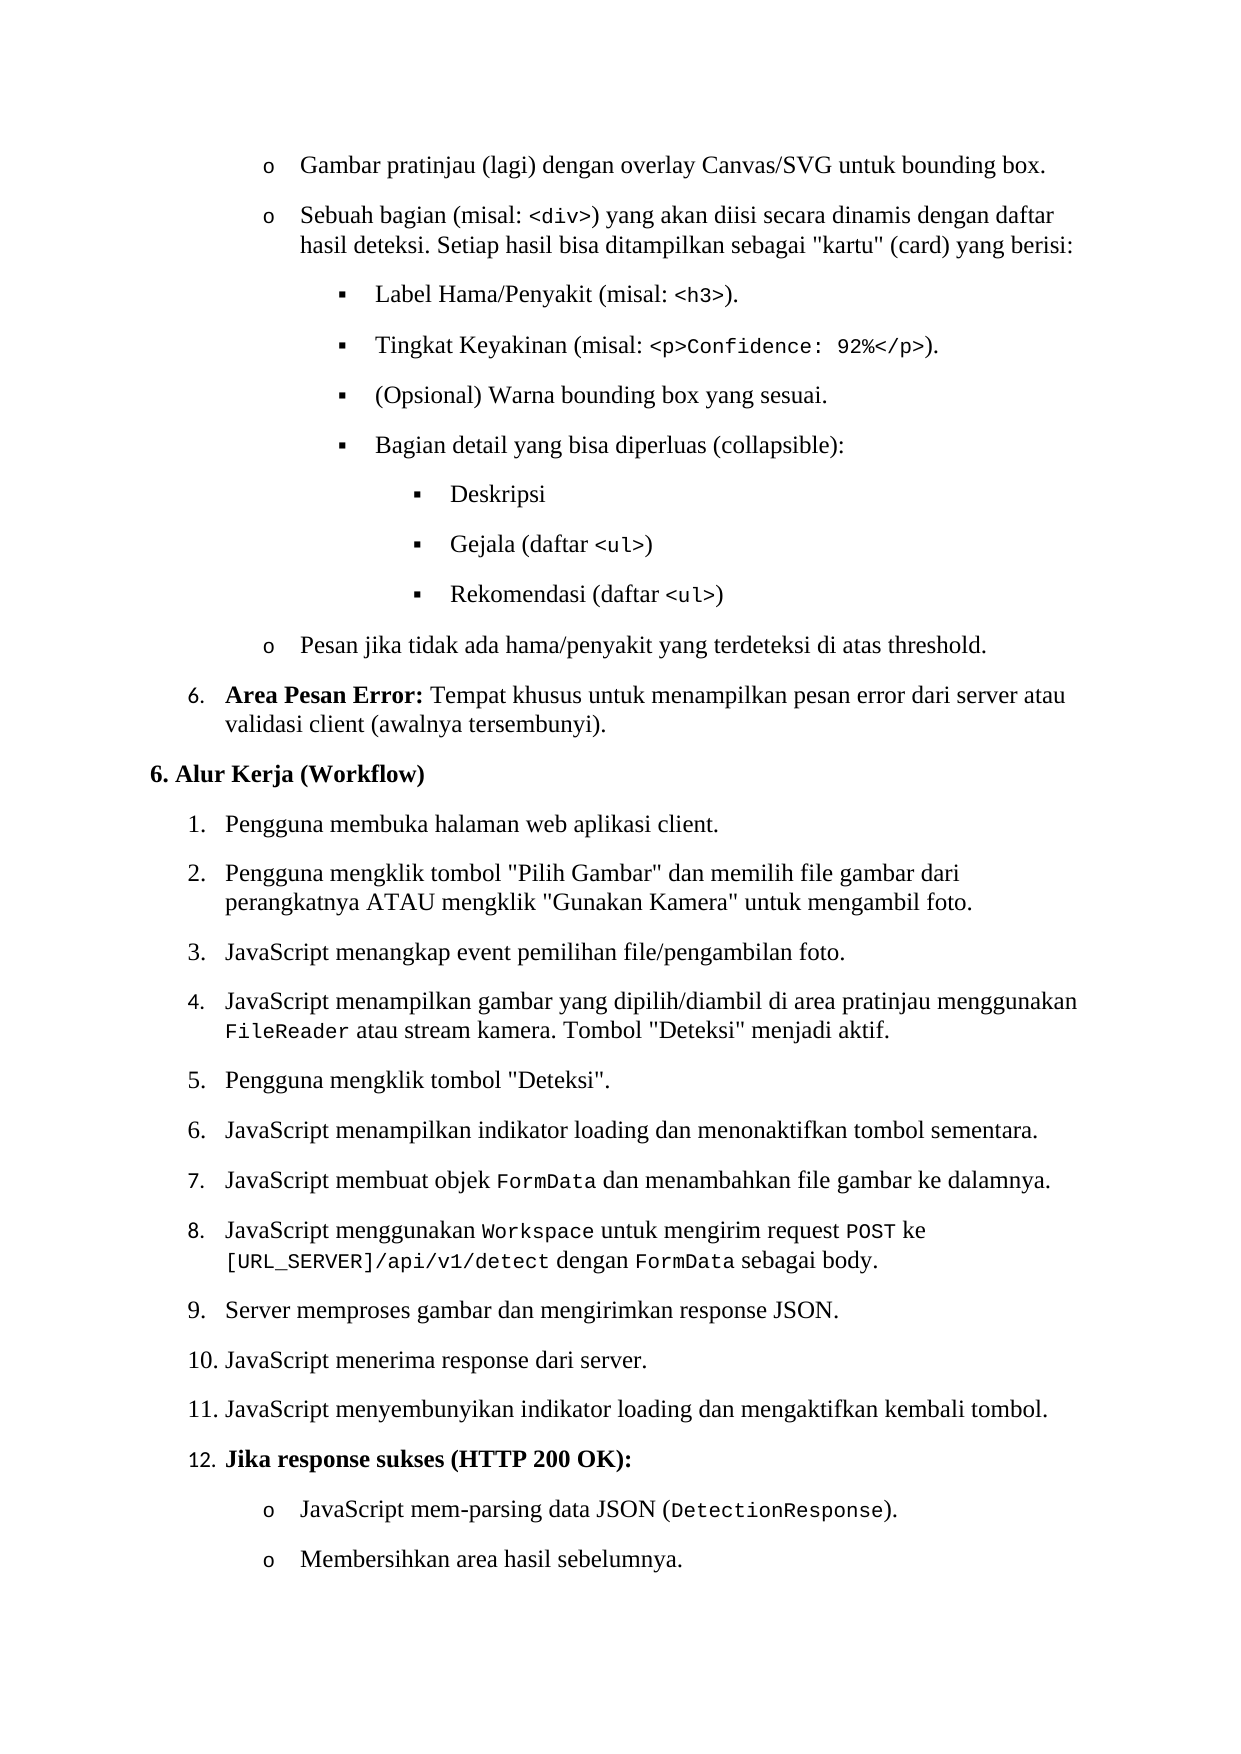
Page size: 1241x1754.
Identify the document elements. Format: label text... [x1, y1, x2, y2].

list Label Hama/Penyakit (misal: <h3>). [337, 279, 1090, 309]
list JavaScript membuat objek FormData dan menambahkan file gambar ke dalamnya. [187, 1165, 1090, 1194]
list Sebuah bagian (misal: <div>) yang akan diisi secara dinamis dengan daftar hasil deteksi. Setiap hasil bisa ditampilkan sebagai "kartu" (card) yang berisi: [262, 200, 1090, 259]
list JavaScript menggunakan Workspace untuk mengirim request POST ke [URL_SERVER]/api/v1/detect dengan FormData sebagai body. [187, 1215, 1090, 1274]
list Gejala (daftar <ul>) [412, 529, 1090, 559]
list Area Pesan Error: Tempat khusus untuk menampilkan pesan error dari server atau validasi client (awalnya tersembunyi). [187, 680, 1090, 738]
list Rekomendasi (daftar <ul>) [412, 579, 1090, 609]
list Pengguna mengklik tombol "Deteksi". [187, 1066, 1090, 1094]
list Deskripsi [412, 479, 1090, 508]
list Pesan jika tidak ada hama/penyakit yang terdeteksi di atas threshold. [262, 630, 1090, 659]
list Membersihkan area hasil sebelumnya. [262, 1544, 1090, 1574]
list JavaScript menampilkan gambar yang dipilih/diambil di area pratinjau menggunakan FileReader atau stream kamera. Tombol "Deteksi" menjadi aktif. [187, 986, 1090, 1045]
list (Opsional) Warna bounding box yang sesuai. [337, 380, 1090, 409]
list Tingkat Keyakinan (misal: <p>Confidence: 92%</p>). [337, 330, 1090, 359]
list JavaScript mem-parsing data JSON (DetectionResponse). [262, 1494, 1090, 1523]
text 6. Alur Kerja (Workflow) [150, 759, 1090, 788]
list Pengguna membuka halaman web aplikasi client. [187, 809, 1090, 837]
list Server memproses gambar dan mengirimkan response JSON. [187, 1295, 1090, 1324]
list JavaScript menangkap event pemilihan file/pengambilan foto. [187, 937, 1090, 965]
list Gambar pratinjau (lagi) dengan overlay Canvas/SVG untuk bounding box. [262, 150, 1090, 179]
list JavaScript menampilkan indikator loading dan menonaktifkan tombol sementara. [187, 1115, 1090, 1144]
list JavaScript menyembunyikan indikator loading dan mengaktifkan kembali tombol. [187, 1394, 1090, 1423]
list Jika response sukses (HTTP 200 OK): [187, 1444, 1090, 1473]
list Bagian detail yang bisa diperluas (collapsible): [337, 430, 1090, 459]
list Pengguna mengklik tombol "Pilih Gambar" dan memilih file gambar dari perangkatnya ATAU mengklik "Gunakan Kamera" untuk mengambil foto. [187, 858, 1090, 916]
list JavaScript menerima response dari server. [187, 1345, 1090, 1373]
